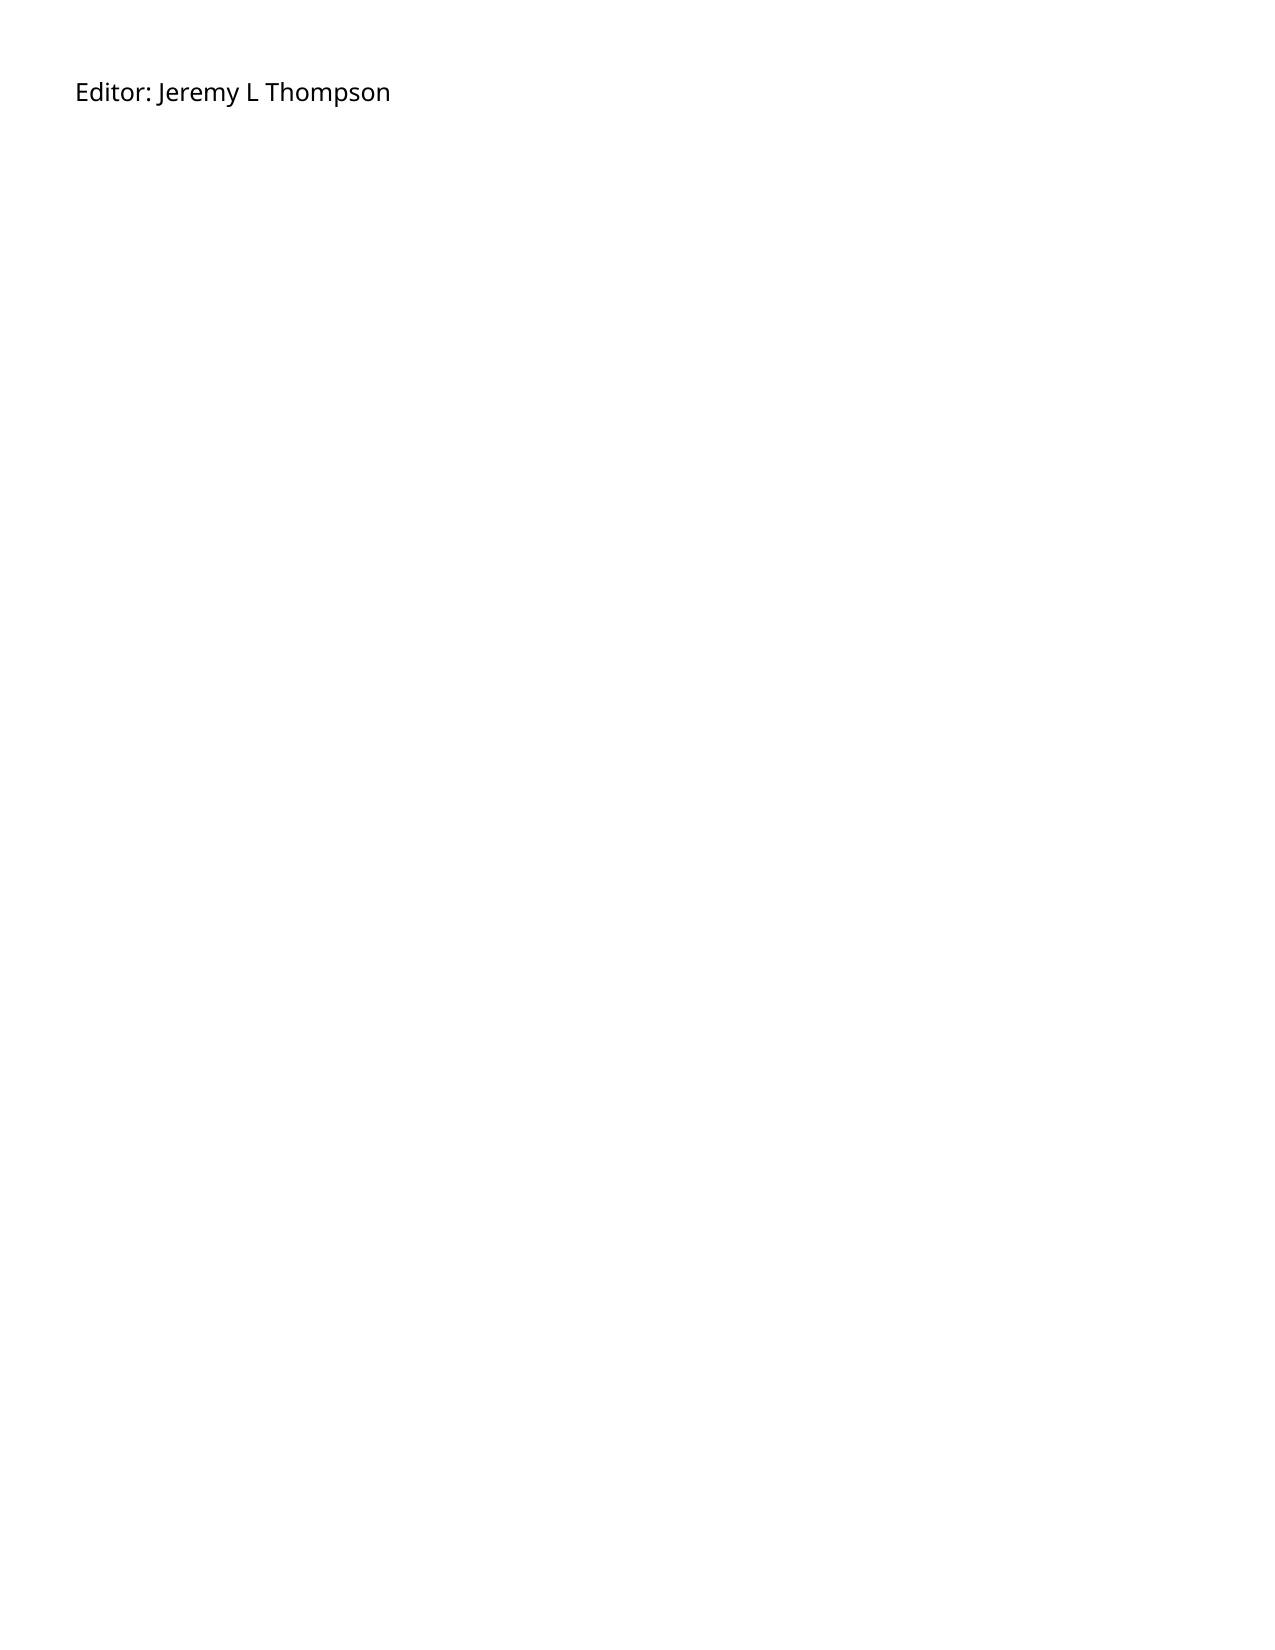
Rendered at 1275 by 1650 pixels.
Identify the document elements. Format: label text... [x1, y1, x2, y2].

text Editor: Jeremy L Thompson [75, 75, 1200, 109]
